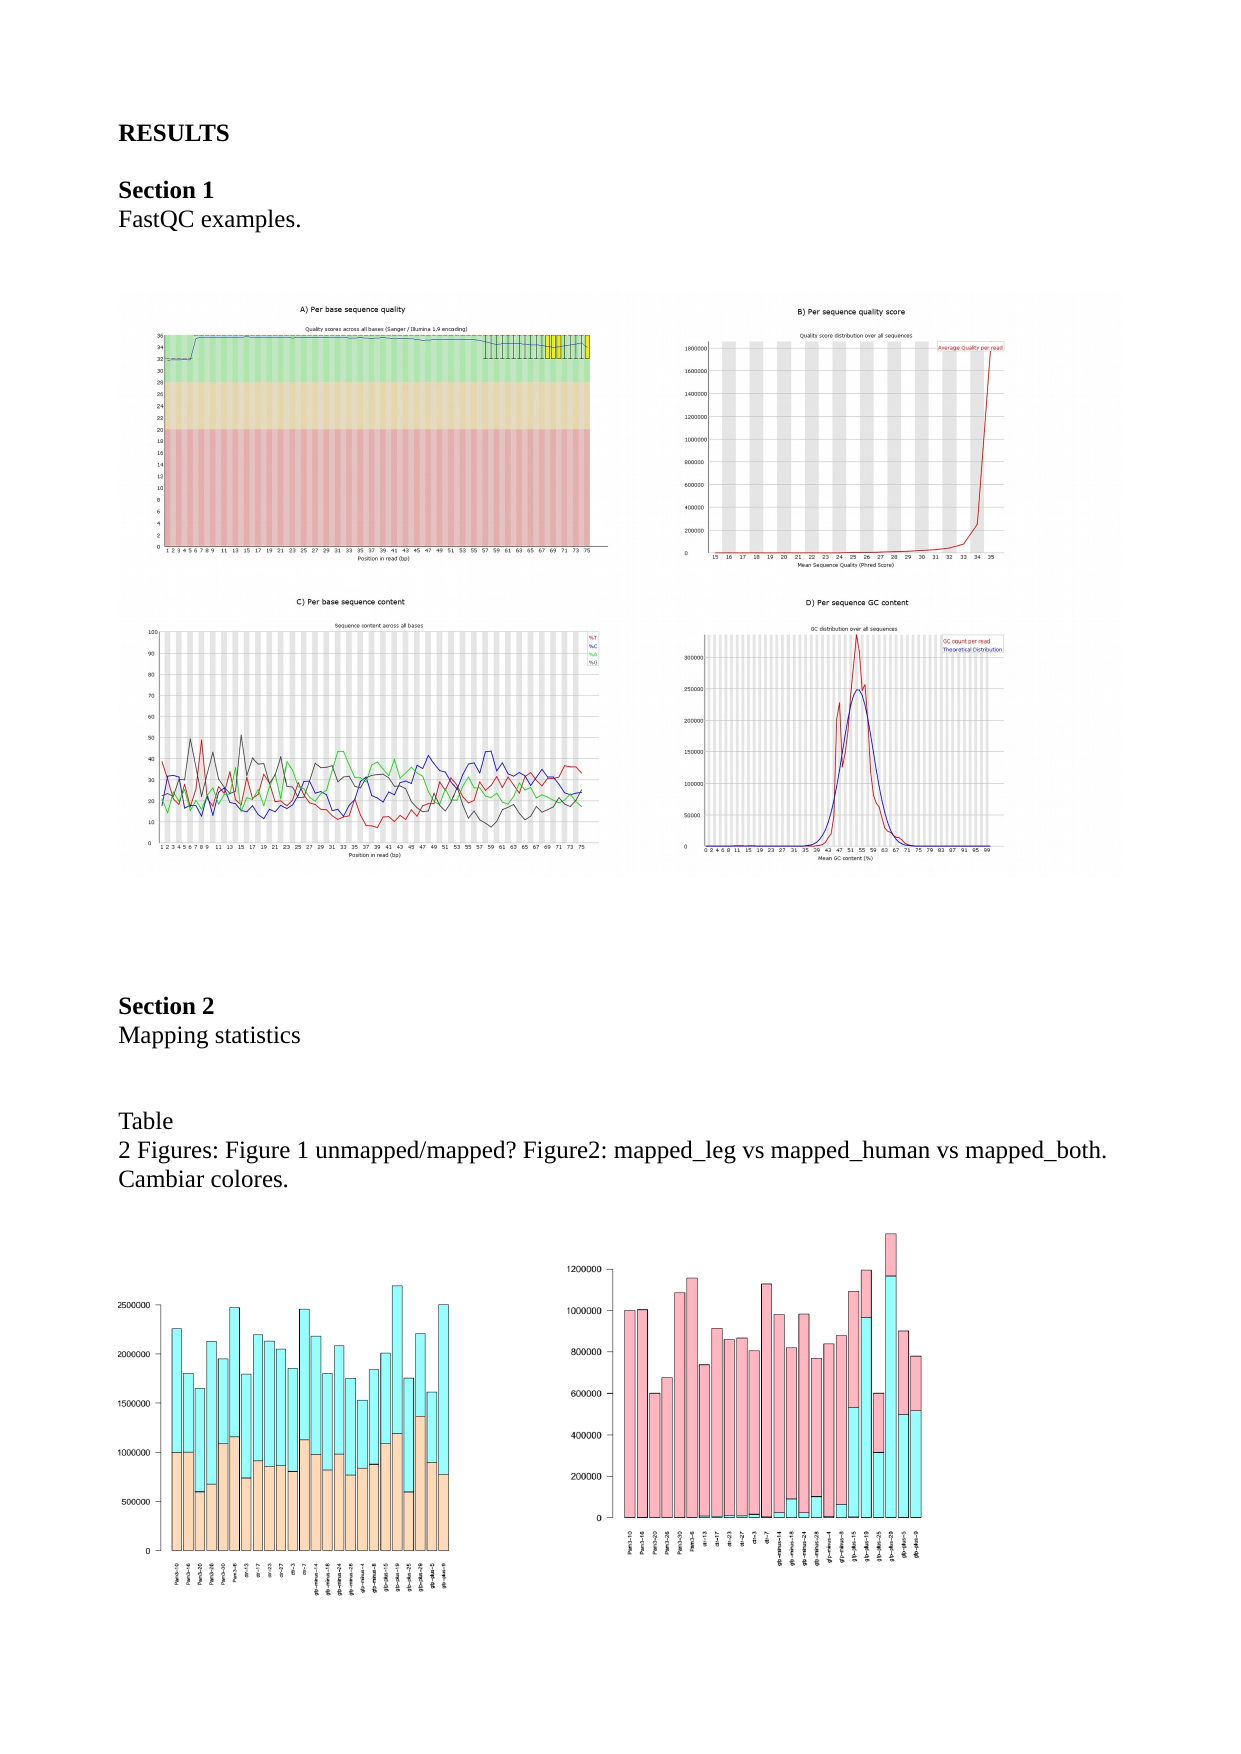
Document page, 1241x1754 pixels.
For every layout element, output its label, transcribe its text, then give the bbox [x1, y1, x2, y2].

picture [118, 1243, 480, 1606]
picture [118, 290, 1123, 877]
text Section 1 [118, 176, 1122, 204]
text RESULTS [118, 118, 1122, 147]
text 2 Figures: Figure 1 unmapped/mapped? Figure2: mapped_leg vs mapped_human vs mapped_both. Cambiar colores. [118, 1135, 1122, 1192]
text FastQC examples. [118, 204, 1122, 233]
text Table [118, 1106, 1122, 1135]
text Mapping statistics [118, 1020, 1122, 1049]
picture [567, 1188, 956, 1577]
text Section 2 [118, 991, 1122, 1020]
